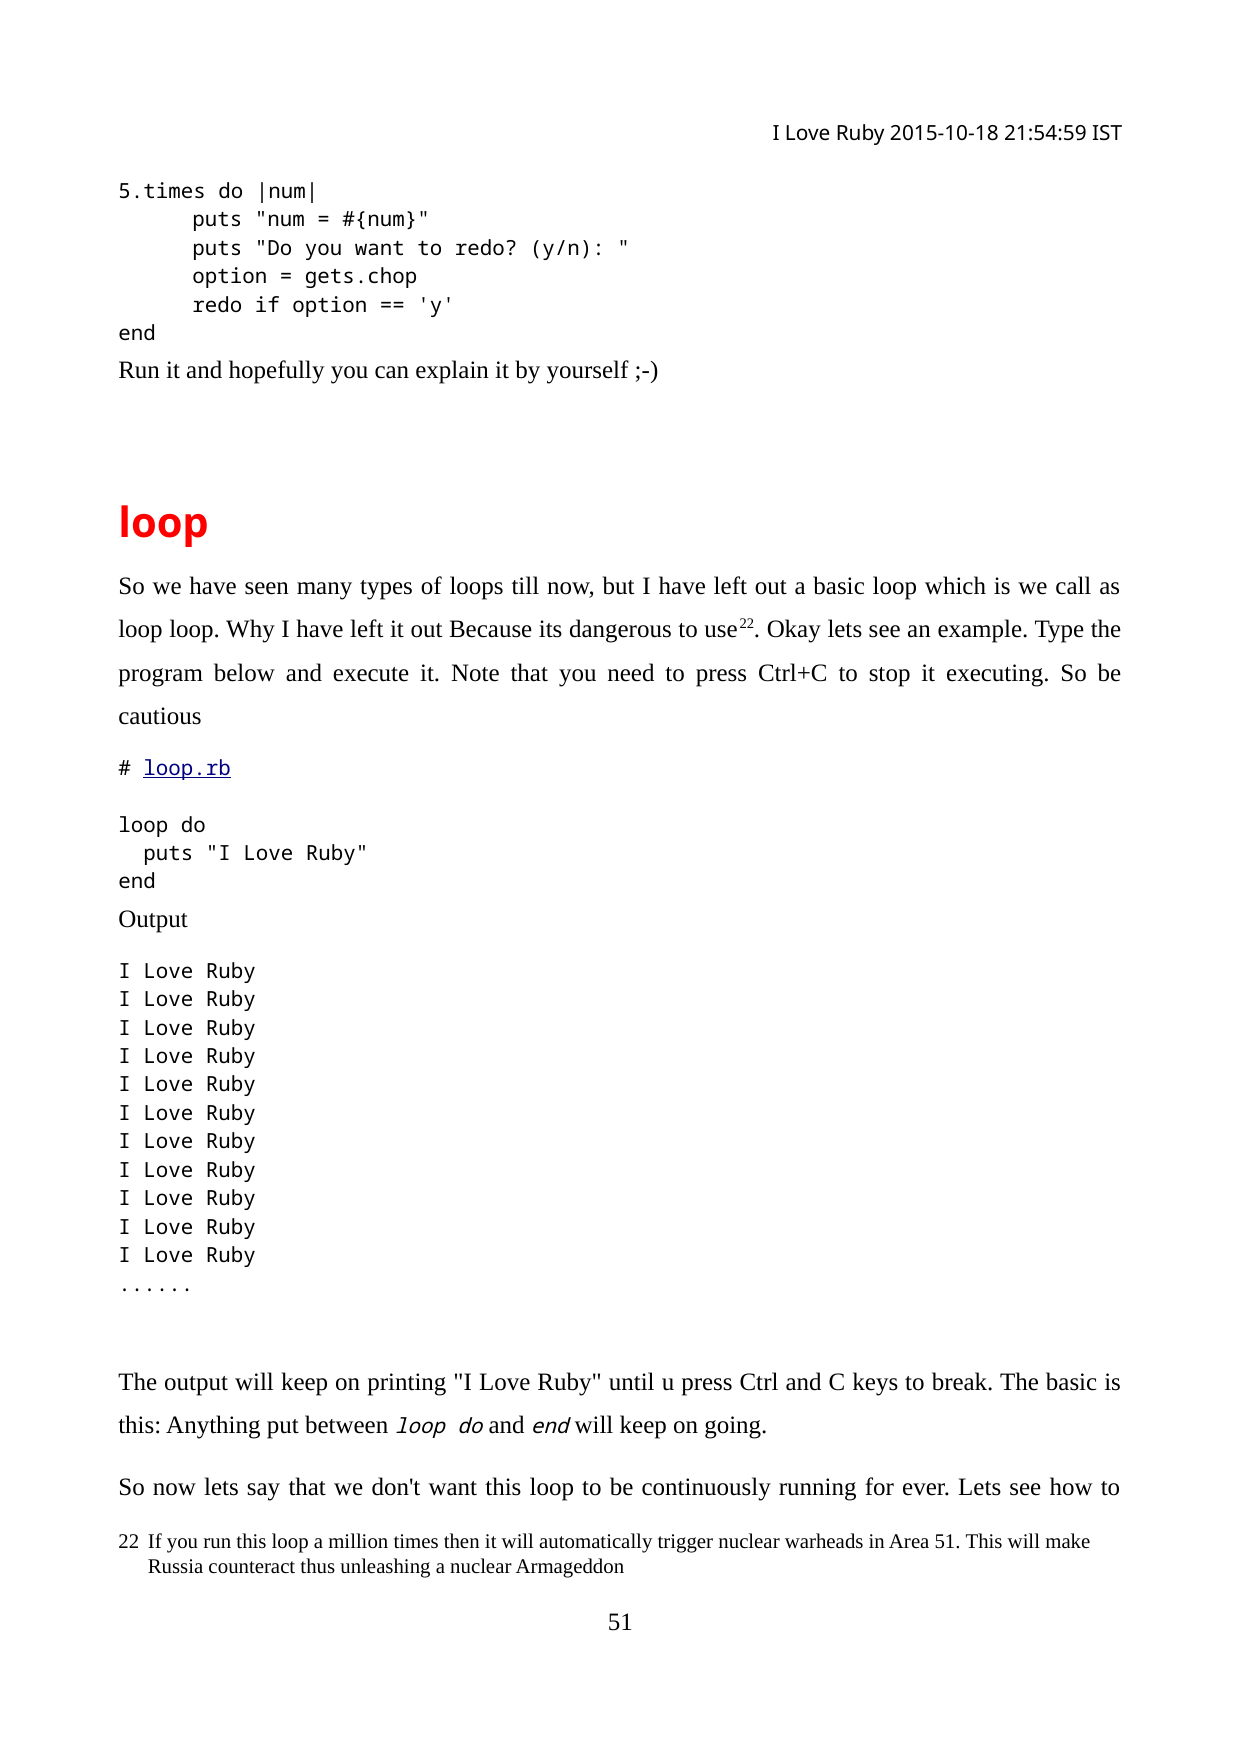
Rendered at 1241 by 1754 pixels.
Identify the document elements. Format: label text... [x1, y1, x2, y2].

text option = gets.chop [118, 261, 1122, 290]
text The output will keep on printing "I Love Ruby" until u press Ctrl and C keys to break. The basic is this: Anything put between loop do and end will keep on going. [118, 1367, 1122, 1439]
text ...... [118, 1269, 1122, 1297]
text I Love Ruby [118, 984, 1122, 1013]
text I Love Ruby [118, 1240, 1122, 1269]
text I Love Ruby [118, 1041, 1122, 1069]
text Output [118, 904, 1122, 933]
text redo if option == 'y' [118, 290, 1122, 318]
text puts "Do you want to redo? (y/n): " [118, 233, 1122, 261]
text I Love Ruby [118, 1098, 1122, 1126]
text end [118, 318, 1122, 347]
text Run it and hopefully you can explain it by yourself ;-) [118, 356, 1122, 384]
text If you run this loop a million times then it will automatically trigger nuclear warheads in Area 51. This will make Russia counteract thus unleashing a nuclear Armageddon [118, 1529, 1122, 1578]
text puts "I Love Ruby" [118, 838, 1122, 867]
text So we have seen many types of loops till now, but I have left out a basic loop which is we call as loop loop. Why I have left it out Because its dangerous to use. Okay lets see an example. Type the program below and execute it. Note that you need to press Ctrl+C to stop it executing. So be cautious [118, 571, 1122, 729]
text I Love Ruby [118, 1069, 1122, 1098]
subtitle loop [118, 493, 1122, 550]
text I Love Ruby [118, 1212, 1122, 1240]
text I Love Ruby [118, 1126, 1122, 1155]
text end [118, 867, 1122, 895]
text 5.times do |num| [118, 176, 1122, 204]
text I Love Ruby [118, 1183, 1122, 1212]
text I Love Ruby [118, 956, 1122, 984]
text puts "num = #{num}" [118, 204, 1122, 233]
text I Love Ruby [118, 1013, 1122, 1041]
text So now lets say that we don't want this loop to be continuously running for ever. Lets see how to [118, 1472, 1122, 1501]
text loop do [118, 810, 1122, 838]
text # loop.rb [118, 753, 1122, 781]
text I Love Ruby [118, 1155, 1122, 1183]
